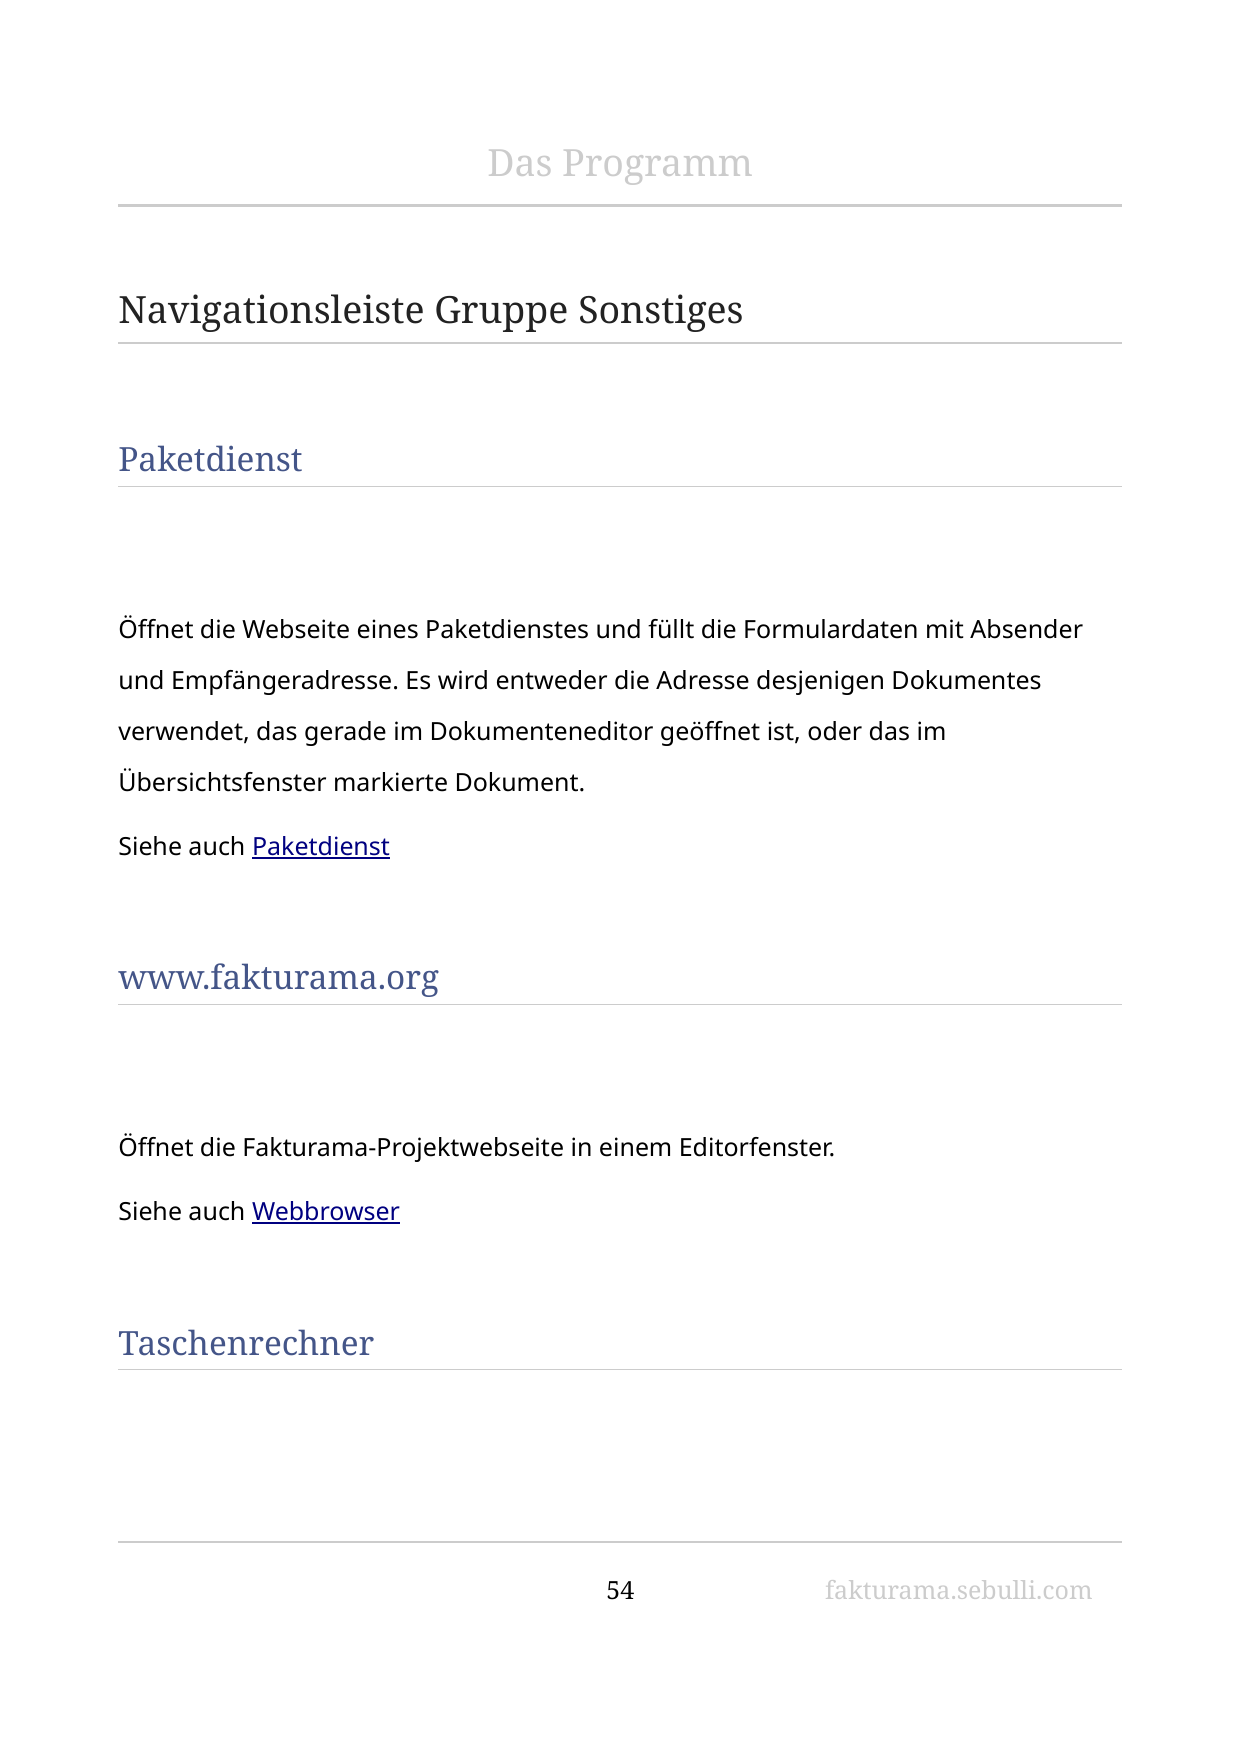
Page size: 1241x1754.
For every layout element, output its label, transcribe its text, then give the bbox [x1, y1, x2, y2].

subtitle Navigationsleiste Gruppe Sonstiges [118, 283, 1122, 342]
text Siehe auch Paketdienst [118, 828, 1122, 862]
subtitle Taschenrechner [118, 1319, 1122, 1369]
subtitle www.fakturama.org [118, 954, 1122, 1004]
text Öffnet die Fakturama-Projektwebseite in einem Editorfenster. [118, 1130, 1122, 1164]
subtitle Paketdienst [118, 436, 1122, 486]
text Siehe auch Webbrowser [118, 1193, 1122, 1227]
text Öffnet die Webseite eines Paketdienstes und füllt die Formulardaten mit Absender und Empfängeradresse. Es wird entweder die Adresse desjenigen Dokumentes verwendet, das gerade im Dokumenteneditor geöffnet ist, oder das im Übersichtsfenster markierte Dokument. [118, 611, 1122, 799]
